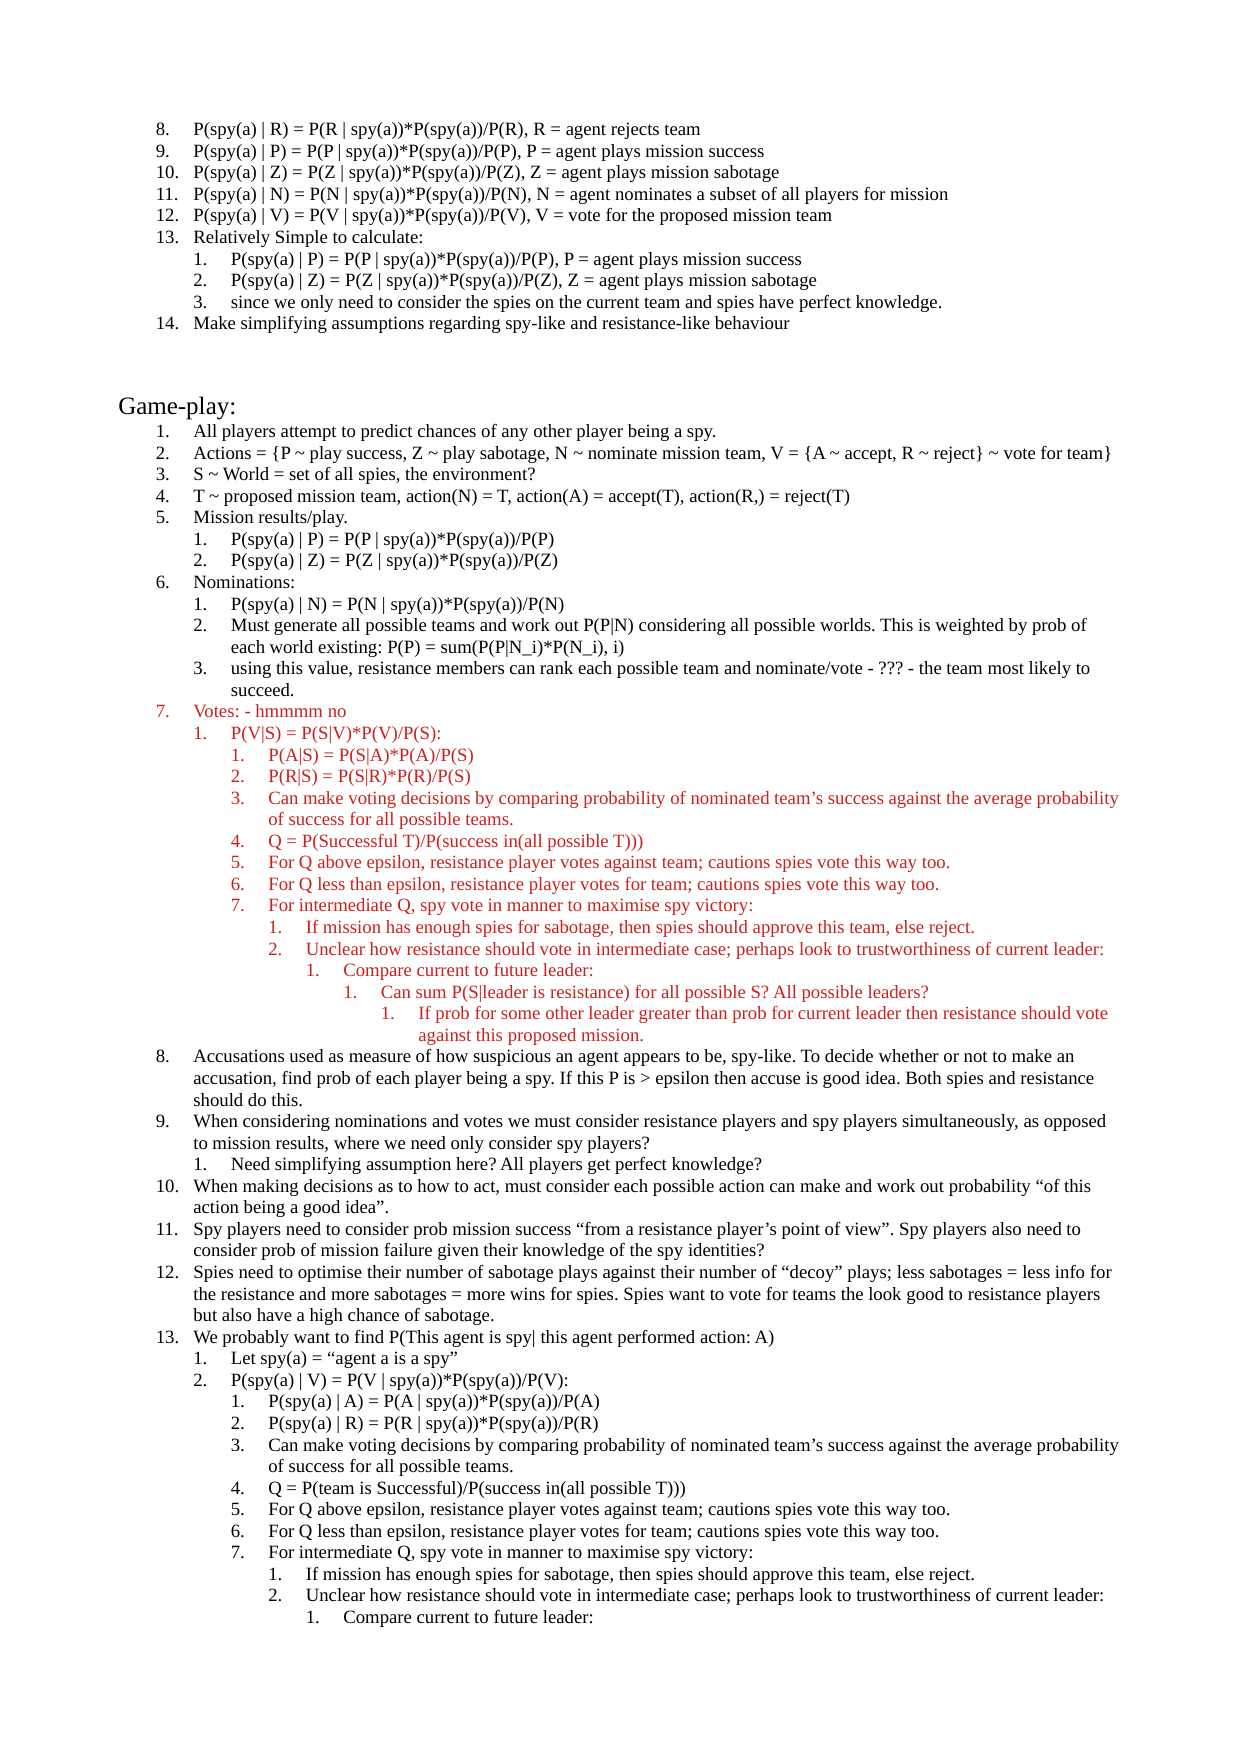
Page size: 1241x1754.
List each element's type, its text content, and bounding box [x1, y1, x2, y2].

list When making decisions as to how to act, must consider each possible action can make and work out probability “of this action being a good idea”. [156, 1175, 1122, 1218]
list P(spy(a) | P) = P(P | spy(a))*P(spy(a))/P(P), P = agent plays mission success [156, 140, 1122, 161]
list P(R|S) = P(S|R)*P(R)/P(S) [231, 765, 1122, 787]
list P(spy(a) | P) = P(P | spy(a))*P(spy(a))/P(P), P = agent plays mission success [193, 247, 1122, 269]
list P(spy(a) | Z) = P(Z | spy(a))*P(spy(a))/P(Z) [193, 549, 1122, 571]
list P(A|S) = P(S|A)*P(A)/P(S) [231, 743, 1122, 765]
list All players attempt to predict chances of any other player being a spy. [156, 420, 1122, 442]
list T ~ proposed mission team, action(N) = T, action(A) = accept(T), action(R,) = reject(T) [156, 485, 1122, 506]
list Spies need to optimise their number of sabotage plays against their number of “decoy” plays; less sabotages = less info for the resistance and more sabotages = more wins for spies. Spies want to vote for teams the look good to resistance players but also have a high chance of sabotage. [156, 1261, 1122, 1326]
list Make simplifying assumptions regarding spy-like and resistance-like behaviour [156, 312, 1122, 334]
list If mission has enough spies for sabotage, then spies should approve this team, else reject. [268, 916, 1122, 937]
list S ~ World = set of all spies, the environment? [156, 463, 1122, 485]
list P(spy(a) | N) = P(N | spy(a))*P(spy(a))/P(N) [193, 592, 1122, 614]
list Mission results/play. [156, 506, 1122, 528]
list P(spy(a) | V) = P(V | spy(a))*P(spy(a))/P(V), V = vote for the proposed mission team [156, 204, 1122, 226]
list Can sum P(S|leader is resistance) for all possible S? All possible leaders? [343, 981, 1122, 1002]
list Need simplifying assumption here? All players get perfect knowledge? [193, 1153, 1122, 1175]
list Spy players need to consider prob mission success “from a resistance player’s point of view”. Spy players also need to consider prob of mission failure given their knowledge of the spy identities? [156, 1218, 1122, 1261]
text Game-play: [118, 391, 1122, 420]
list Votes: - hmmmm no [156, 700, 1122, 722]
list Relatively Simple to calculate: [156, 226, 1122, 247]
list Can make voting decisions by comparing probability of nominated team’s success against the average probability of success for all possible teams. [231, 787, 1122, 830]
list since we only need to consider the spies on the current team and spies have perfect knowledge. [193, 291, 1122, 312]
list Must generate all possible teams and work out P(P|N) considering all possible worlds. This is weighted by prob of each world existing: P(P) = sum(P(P|N_i)*P(N_i), i) [193, 614, 1122, 657]
list If prob for some other leader greater than prob for current leader then resistance should vote against this proposed mission. [381, 1002, 1122, 1045]
list Let spy(a) = “agent a is a spy” [193, 1347, 1122, 1369]
list P(V|S) = P(S|V)*P(V)/P(S): [193, 722, 1122, 743]
list Compare current to future leader: [306, 1606, 1122, 1627]
list When considering nominations and votes we must consider resistance players and spy players simultaneously, as opposed to mission results, where we need only consider spy players? [156, 1110, 1122, 1153]
list For Q less than epsilon, resistance player votes for team; cautions spies vote this way too. [231, 873, 1122, 894]
list P(spy(a) | V) = P(V | spy(a))*P(spy(a))/P(V): [193, 1369, 1122, 1390]
list P(spy(a) | Z) = P(Z | spy(a))*P(spy(a))/P(Z), Z = agent plays mission sabotage [156, 161, 1122, 183]
list For intermediate Q, spy vote in manner to maximise spy victory: [231, 894, 1122, 916]
list Unclear how resistance should vote in intermediate case; perhaps look to trustworthiness of current leader: [268, 1584, 1122, 1606]
list For Q less than epsilon, resistance player votes for team; cautions spies vote this way too. [231, 1520, 1122, 1541]
list P(spy(a) | P) = P(P | spy(a))*P(spy(a))/P(P) [193, 528, 1122, 549]
list P(spy(a) | Z) = P(Z | spy(a))*P(spy(a))/P(Z), Z = agent plays mission sabotage [193, 269, 1122, 291]
list Can make voting decisions by comparing probability of nominated team’s success against the average probability of success for all possible teams. [231, 1433, 1122, 1477]
list If mission has enough spies for sabotage, then spies should approve this team, else reject. [268, 1563, 1122, 1584]
list Actions = {P ~ play success, Z ~ play sabotage, N ~ nominate mission team, V = {A ~ accept, R ~ reject} ~ vote for team} [156, 442, 1122, 463]
list P(spy(a) | R) = P(R | spy(a))*P(spy(a))/P(R), R = agent rejects team [156, 118, 1122, 140]
list Unclear how resistance should vote in intermediate case; perhaps look to trustworthiness of current leader: [268, 937, 1122, 959]
list Compare current to future leader: [306, 959, 1122, 981]
list Q = P(Successful T)/P(success in(all possible T))) [231, 830, 1122, 851]
list using this value, resistance members can rank each possible team and nominate/vote - ??? - the team most likely to succeed. [193, 657, 1122, 700]
list Accusations used as measure of how suspicious an agent appears to be, spy-like. To decide whether or not to make an accusation, find prob of each player being a spy. If this P is > epsilon then accuse is good idea. Both spies and resistance should do this. [156, 1045, 1122, 1110]
list For Q above epsilon, resistance player votes against team; cautions spies vote this way too. [231, 1498, 1122, 1520]
list P(spy(a) | N) = P(N | spy(a))*P(spy(a))/P(N), N = agent nominates a subset of all players for mission [156, 183, 1122, 204]
list P(spy(a) | R) = P(R | spy(a))*P(spy(a))/P(R) [231, 1412, 1122, 1433]
list For Q above epsilon, resistance player votes against team; cautions spies vote this way too. [231, 851, 1122, 873]
list We probably want to find P(This agent is spy| this agent performed action: A) [156, 1326, 1122, 1347]
list Nominations: [156, 571, 1122, 592]
list Q = P(team is Successful)/P(success in(all possible T))) [231, 1477, 1122, 1498]
list P(spy(a) | A) = P(A | spy(a))*P(spy(a))/P(A) [231, 1390, 1122, 1412]
list For intermediate Q, spy vote in manner to maximise spy victory: [231, 1541, 1122, 1563]
